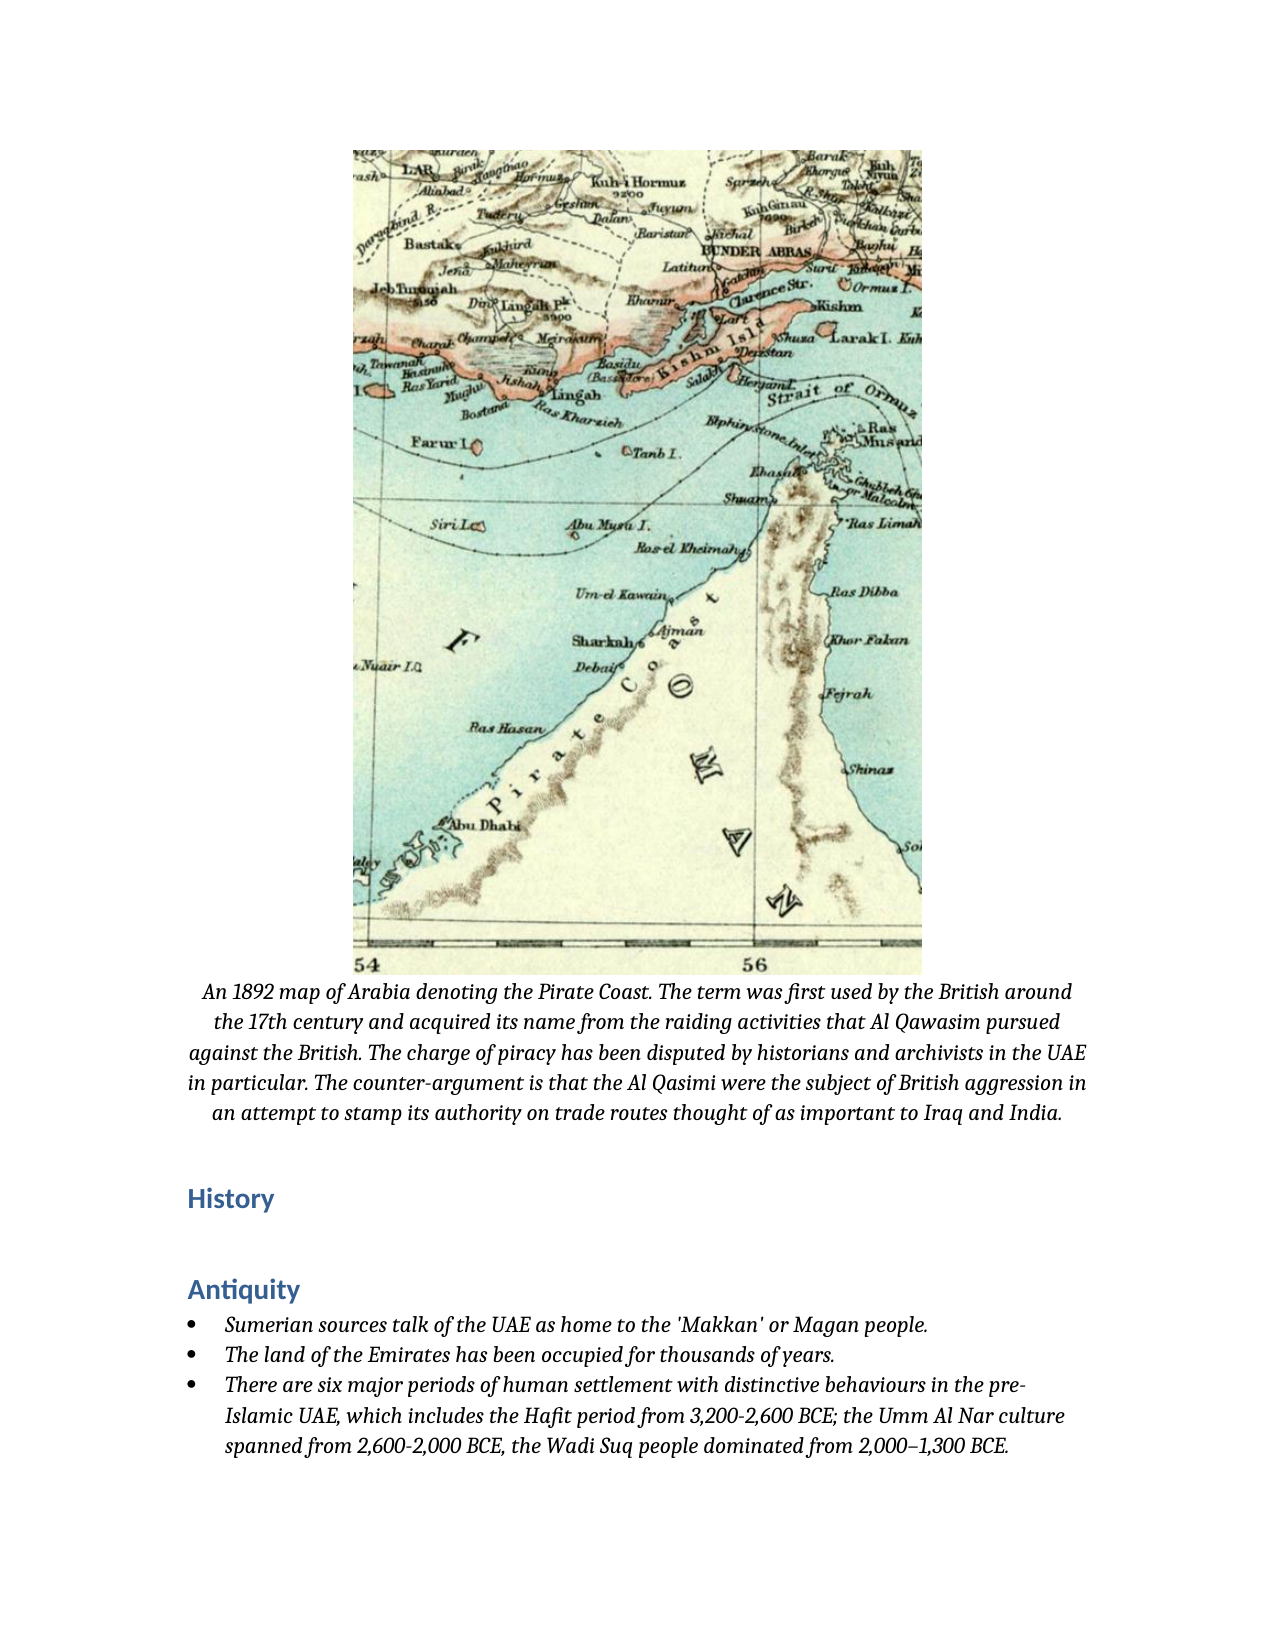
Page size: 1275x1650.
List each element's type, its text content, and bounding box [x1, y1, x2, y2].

list Sumerian sources talk of the UAE as home to the 'Makkan' or Magan people. [187, 1312, 1087, 1338]
list The land of the Emirates has been occupied for thousands of years. [187, 1342, 1087, 1368]
subtitle History [187, 1180, 1087, 1216]
list There are six major periods of human settlement with distinctive behaviours in the pre-Islamic UAE, which includes the Hafit period from 3,200-2,600 BCE; the Umm Al Nar culture spanned from 2,600-2,000 BCE, the Wadi Suq people dominated from 2,000–1,300 BCE. [187, 1372, 1087, 1459]
text An 1892 map of Arabia denoting the Pirate Coast. The term was first used by the British around the 17th century and acquired its name from the raiding activities that Al Qawasim pursued against the British. The charge of piracy has been disputed by historians and archivists in the UAE in particular. The counter-argument is that the Al Qasimi were the subject of British aggression in an attempt to stamp its authority on trade routes thought of as important to Iraq and India. [187, 150, 1087, 1126]
subtitle Antiquity [187, 1271, 1087, 1306]
picture [353, 150, 922, 975]
